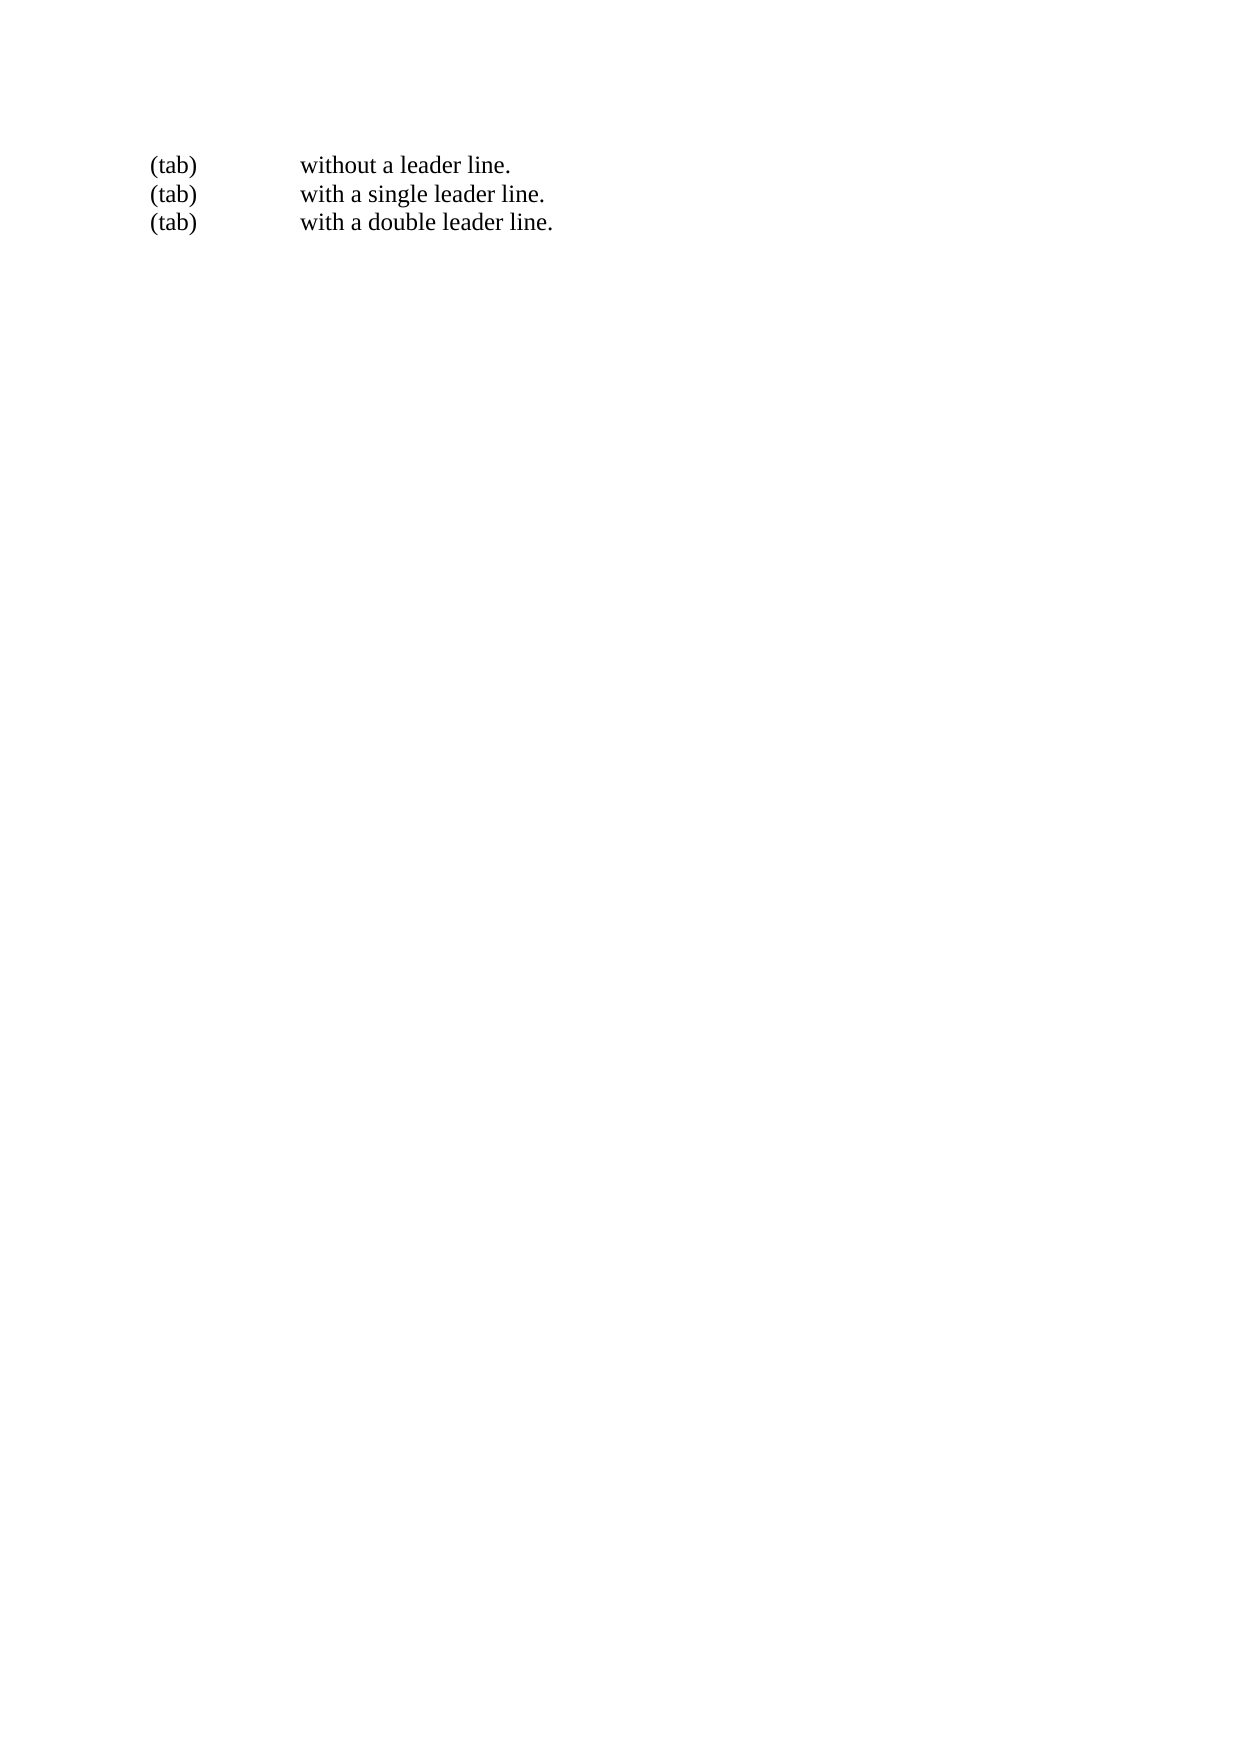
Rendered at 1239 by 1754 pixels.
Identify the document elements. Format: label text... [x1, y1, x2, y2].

text (tab) with a double leader line. [150, 207, 1089, 236]
text (tab) without a leader line. [150, 150, 1089, 179]
text (tab) with a single leader line. [150, 179, 1089, 207]
